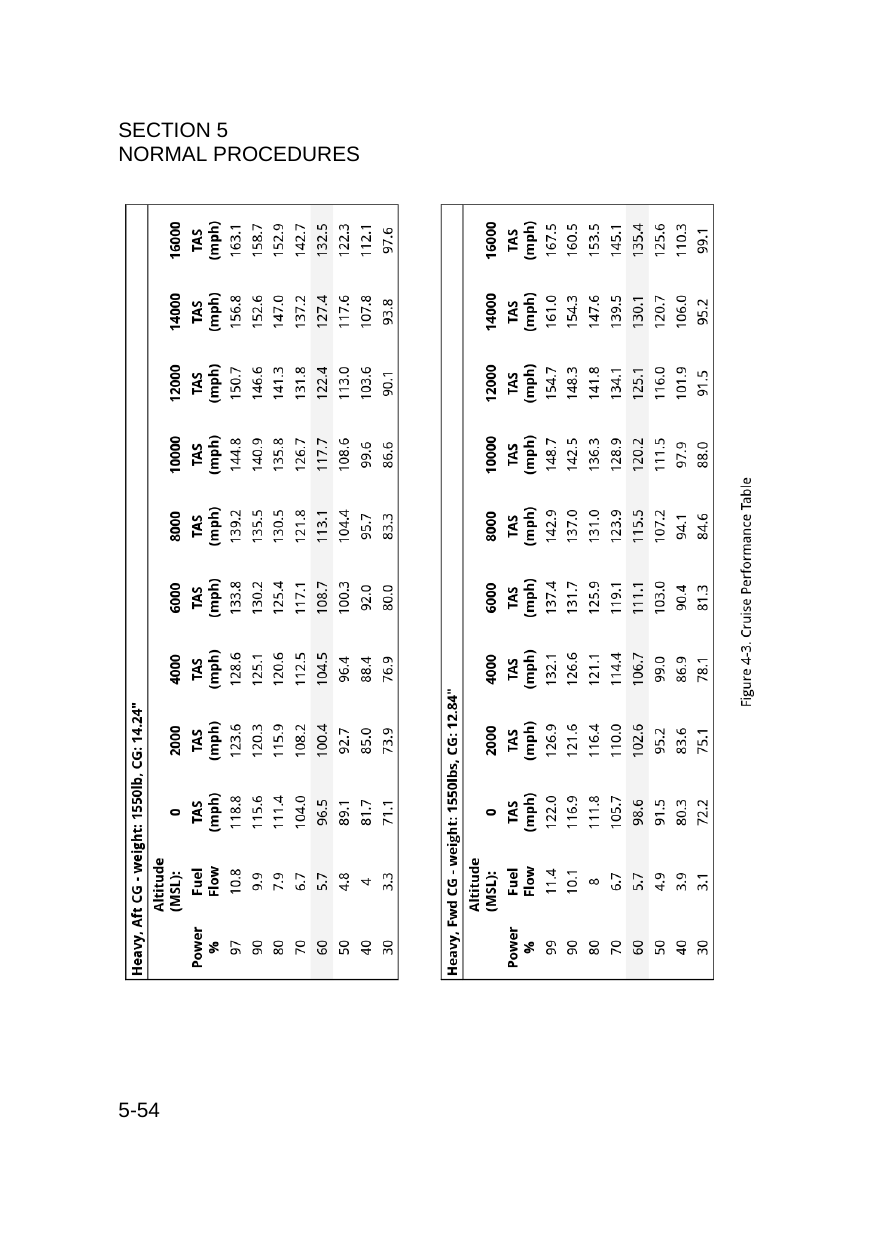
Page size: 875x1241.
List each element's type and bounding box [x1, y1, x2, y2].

picture [118, 196, 756, 988]
